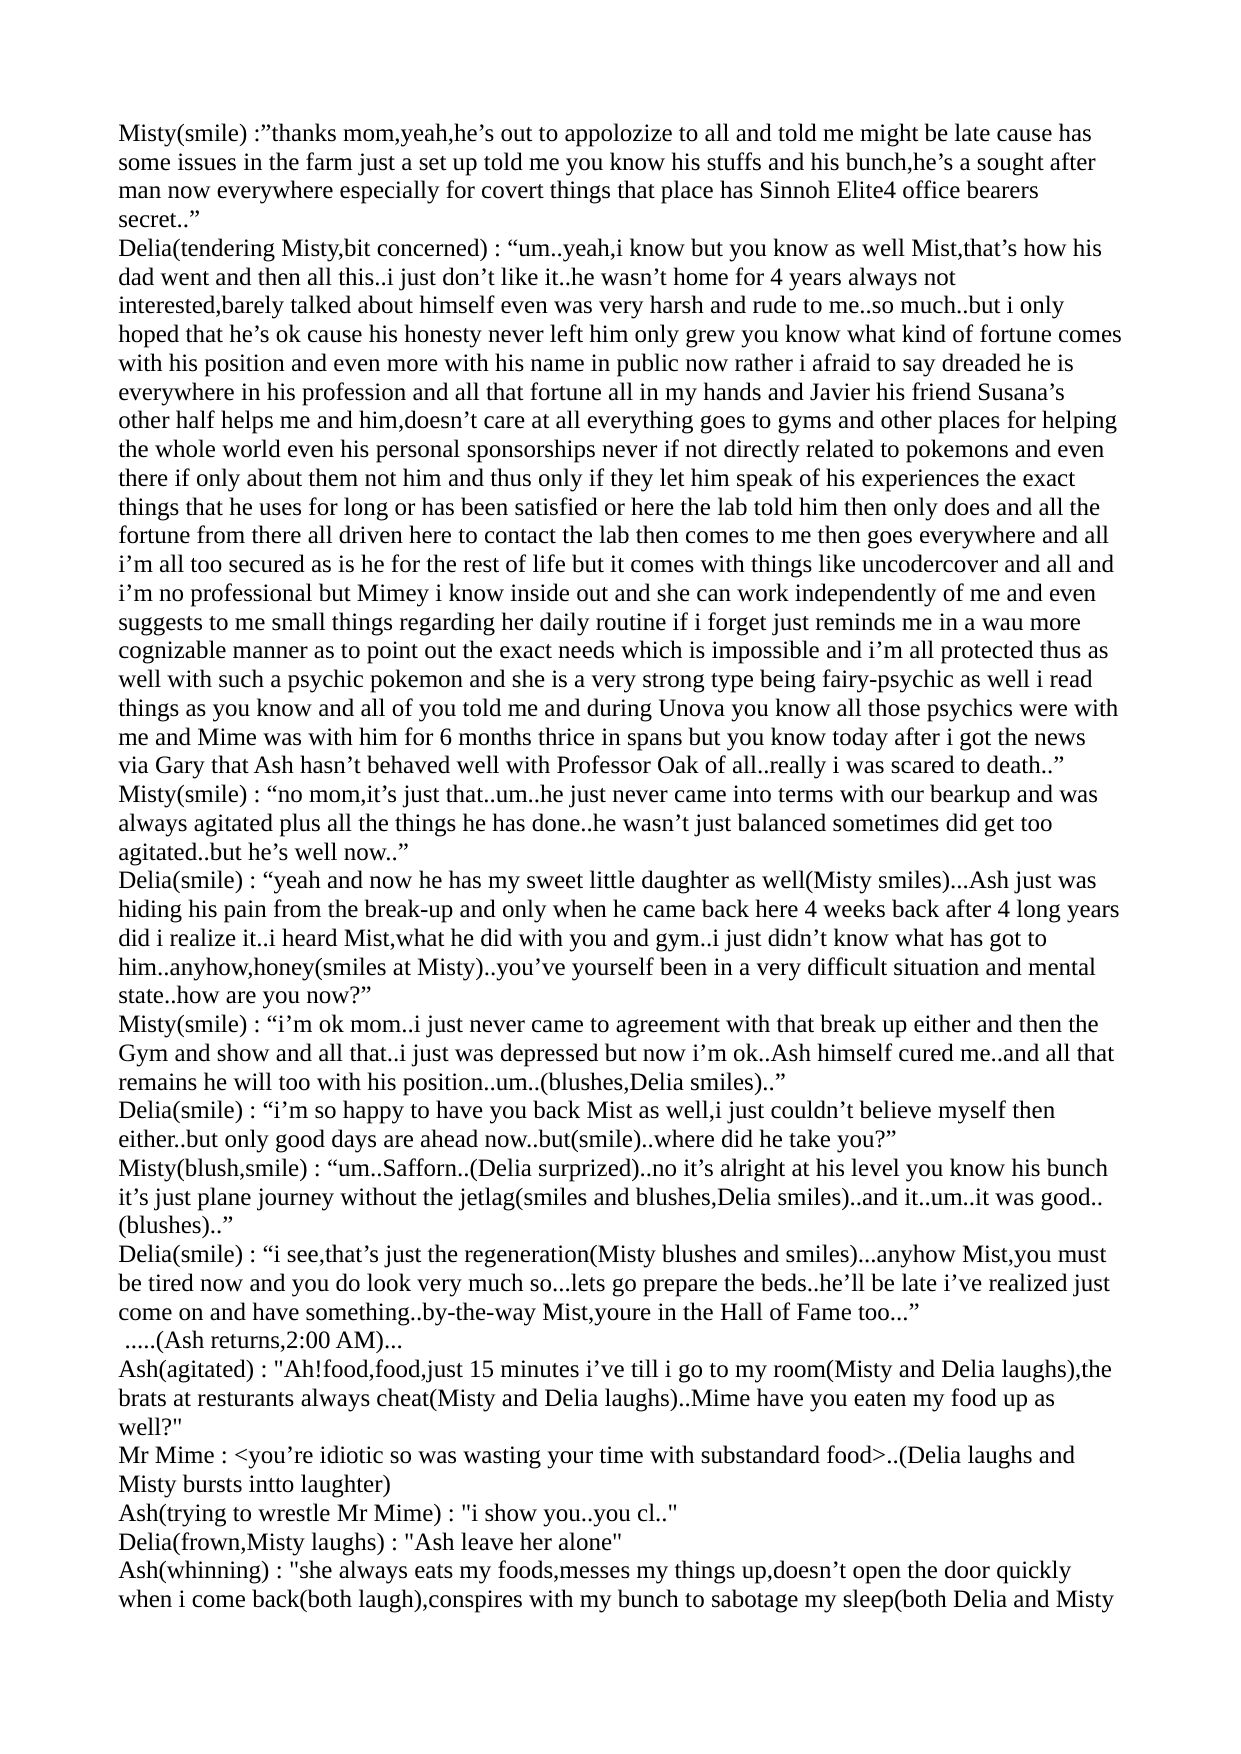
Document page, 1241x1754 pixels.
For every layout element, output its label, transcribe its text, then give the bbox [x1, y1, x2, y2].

text Misty(smile) : “i’m ok mom..i just never came to agreement with that break up either and then the Gym and show and all that..i just was depressed but now i’m ok..Ash himself cured me..and all that remains he will too with his position..um..(blushes,Delia smiles)..” [118, 1009, 1122, 1096]
text .....(Ash returns,2:00 AM)... [118, 1326, 1122, 1354]
text Misty(blush,smile) : “um..Safforn..(Delia surprized)..no it’s alright at his level you know his bunch it’s just plane journey without the jetlag(smiles and blushes,Delia smiles)..and it..um..it was good..(blushes)..” [118, 1153, 1122, 1239]
text Ash(whinning) : "she always eats my foods,messes my things up,doesn’t open the door quickly when i come back(both laugh),conspires with my bunch to sabotage my sleep(both Delia and Misty [118, 1556, 1122, 1613]
text Delia(smile) : “i’m so happy to have you back Mist as well,i just couldn’t believe myself then either..but only good days are ahead now..but(smile)..where did he take you?” [118, 1096, 1122, 1153]
text Ash(trying to wrestle Mr Mime) : "i show you..you cl.." [118, 1498, 1122, 1527]
text Misty(smile) : “no mom,it’s just that..um..he just never came into terms with our bearkup and was always agitated plus all the things he has done..he wasn’t just balanced sometimes did get too agitated..but he’s well now..” [118, 779, 1122, 866]
text Ash(agitated) : "Ah!food,food,just 15 minutes i’ve till i go to my room(Misty and Delia laughs),the brats at resturants always cheat(Misty and Delia laughs)..Mime have you eaten my food up as well?" [118, 1354, 1122, 1441]
text Delia(frown,Misty laughs) : "Ash leave her alone" [118, 1527, 1122, 1556]
text Misty(smile) :”thanks mom,yeah,he’s out to appolozize to all and told me might be late cause has some issues in the farm just a set up told me you know his stuffs and his bunch,he’s a sought after man now everywhere especially for covert things that place has Sinnoh Elite4 office bearers secret..” [118, 118, 1122, 233]
text Delia(smile) : “yeah and now he has my sweet little daughter as well(Misty smiles)...Ash just was hiding his pain from the break-up and only when he came back here 4 weeks back after 4 long years did i realize it..i heard Mist,what he did with you and gym..i just didn’t know what has got to him..anyhow,honey(smiles at Misty)..you’ve yourself been in a very difficult situation and mental state..how are you now?” [118, 866, 1122, 1009]
text Delia(smile) : “i see,that’s just the regeneration(Misty blushes and smiles)...anyhow Mist,you must be tired now and you do look very much so...lets go prepare the beds..he’ll be late i’ve realized just come on and have something..by-the-way Mist,youre in the Hall of Fame too...” [118, 1239, 1122, 1326]
text Mr Mime : <you’re idiotic so was wasting your time with substandard food>..(Delia laughs and Misty bursts intto laughter) [118, 1441, 1122, 1498]
text Delia(tendering Misty,bit concerned) : “um..yeah,i know but you know as well Mist,that’s how his dad went and then all this..i just don’t like it..he wasn’t home for 4 years always not interested,barely talked about himself even was very harsh and rude to me..so much..but i only hoped that he’s ok cause his honesty never left him only grew you know what kind of fortune comes with his position and even more with his name in public now rather i afraid to say dreaded he is everywhere in his profession and all that fortune all in my hands and Javier his friend Susana’s other half helps me and him,doesn’t care at all everything goes to gyms and other places for helping the whole world even his personal sponsorships never if not directly related to pokemons and even there if only about them not him and thus only if they let him speak of his experiences the exact things that he uses for long or has been satisfied or here the lab told him then only does and all the fortune from there all driven here to contact the lab then comes to me then goes everywhere and all i’m all too secured as is he for the rest of life but it comes with things like uncodercover and all and i’m no professional but Mimey i know inside out and she can work independently of me and even suggests to me small things regarding her daily routine if i forget just reminds me in a wau more cognizable manner as to point out the exact needs which is impossible and i’m all protected thus as well with such a psychic pokemon and she is a very strong type being fairy-psychic as well i read things as you know and all of you told me and during Unova you know all those psychics were with me and Mime was with him for 6 months thrice in spans but you know today after i got the news via Gary that Ash hasn’t behaved well with Professor Oak of all..really i was scared to death..” [118, 233, 1122, 779]
